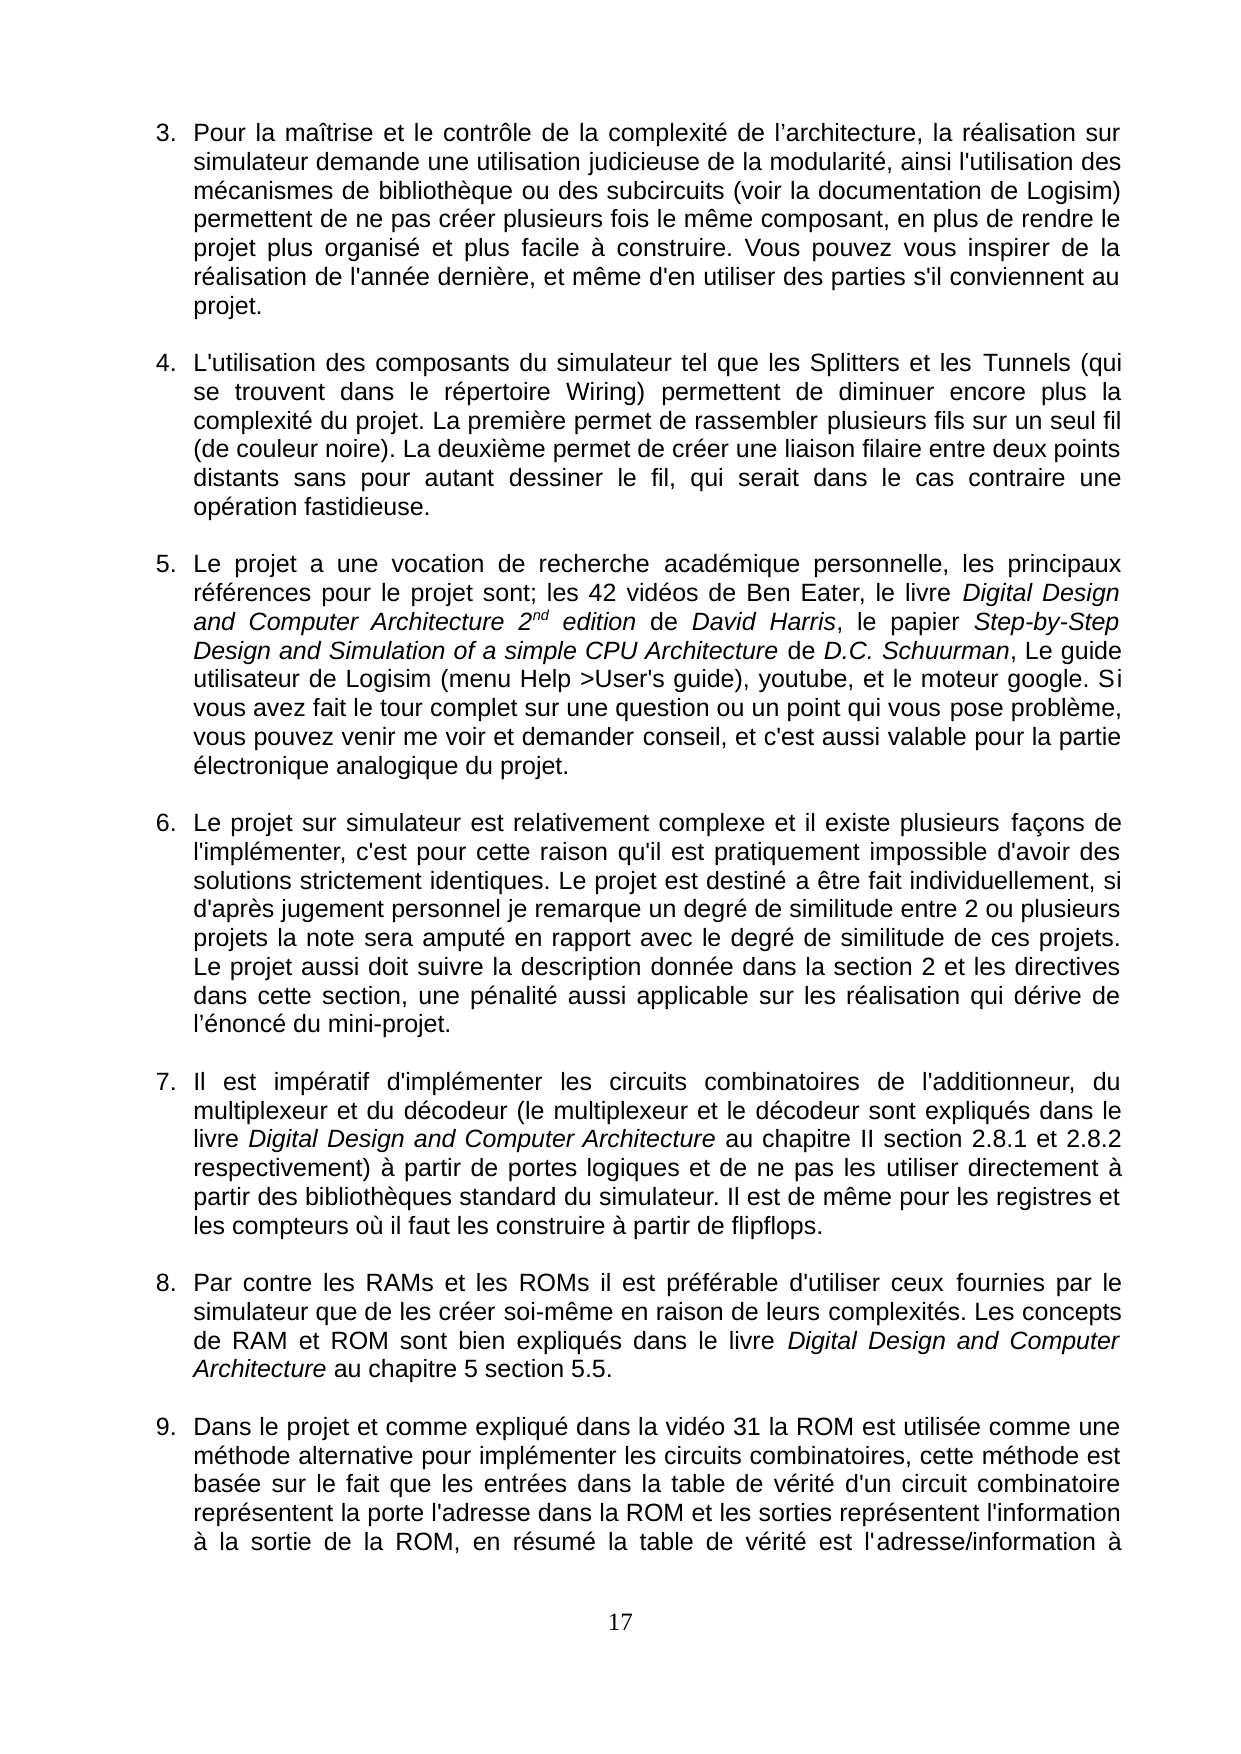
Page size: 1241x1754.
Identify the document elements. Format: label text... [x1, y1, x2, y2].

list Par contre les RAMs et les ROMs il est préférable d'utiliser ceux fournies par le simulateur que de les créer soi-même en raison de leurs complexités. Les concepts de RAM et ROM sont bien expliqués dans le livre Digital Design and Computer Architecture au chapitre 5 section 5.5. [156, 1268, 1122, 1383]
list Le projet sur simulateur est relativement complexe et il existe plusieurs façons de l'implémenter, c'est pour cette raison qu'il est pratiquement impossible d'avoir des solutions strictement identiques. Le projet est destiné a être fait individuellement, si d'après jugement personnel je remarque un degré de similitude entre 2 ou plusieurs projets la note sera amputé en rapport avec le degré de similitude de ces projets. Le projet aussi doit suivre la description donnée dans la section 2 et les directives dans cette section, une pénalité aussi applicable sur les réalisation qui dérive de l’énoncé du mini-projet. [156, 808, 1122, 1038]
list L'utilisation des composants du simulateur tel que les Splitters et les Tunnels (qui se trouvent dans le répertoire Wiring) permettent de diminuer encore plus la complexité du projet. La première permet de rassembler plusieurs fils sur un seul fil (de couleur noire). La deuxième permet de créer une liaison filaire entre deux points distants sans pour autant dessiner le fil, qui serait dans le cas contraire une opération fastidieuse. [156, 348, 1122, 521]
list Le projet a une vocation de recherche académique personnelle, les principaux références pour le projet sont; les 42 vidéos de Ben Eater, le livre Digital Design and Computer Architecture 2nd edition de David Harris, le papier Step-by-Step Design and Simulation of a simple CPU Architecture de D.C. Schuurman, Le guide utilisateur de Logisim (menu Help >User's guide), youtube, et le moteur google. Si vous avez fait le tour complet sur une question ou un point qui vous pose problème, vous pouvez venir me voir et demander conseil, et c'est aussi valable pour la partie électronique analogique du projet. [156, 549, 1122, 779]
list Il est impératif d'implémenter les circuits combinatoires de l'additionneur, du multiplexeur et du décodeur (le multiplexeur et le décodeur sont expliqués dans le livre Digital Design and Computer Architecture au chapitre II section 2.8.1 et 2.8.2 respectivement) à partir de portes logiques et de ne pas les utiliser directement à partir des bibliothèques standard du simulateur. Il est de même pour les registres et les compteurs où il faut les construire à partir de flipflops. [156, 1067, 1122, 1239]
list Dans le projet et comme expliqué dans la vidéo 31 la ROM est utilisée comme une méthode alternative pour implémenter les circuits combinatoires, cette méthode est basée sur le fait que les entrées dans la table de vérité d'un circuit combinatoire représentent la porte l'adresse dans la ROM et les sorties représentent l'information à la sortie de la ROM, en résumé la table de vérité est l'adresse/information à [156, 1412, 1122, 1556]
list Pour la maîtrise et le contrôle de la complexité de l’architecture, la réalisation sur simulateur demande une utilisation judicieuse de la modularité, ainsi l'utilisation des mécanismes de bibliothèque ou des subcircuits (voir la documentation de Logisim) permettent de ne pas créer plusieurs fois le même composant, en plus de rendre le projet plus organisé et plus facile à construire. Vous pouvez vous inspirer de la réalisation de l'année dernière, et même d'en utiliser des parties s'il conviennent au projet. [156, 118, 1122, 319]
